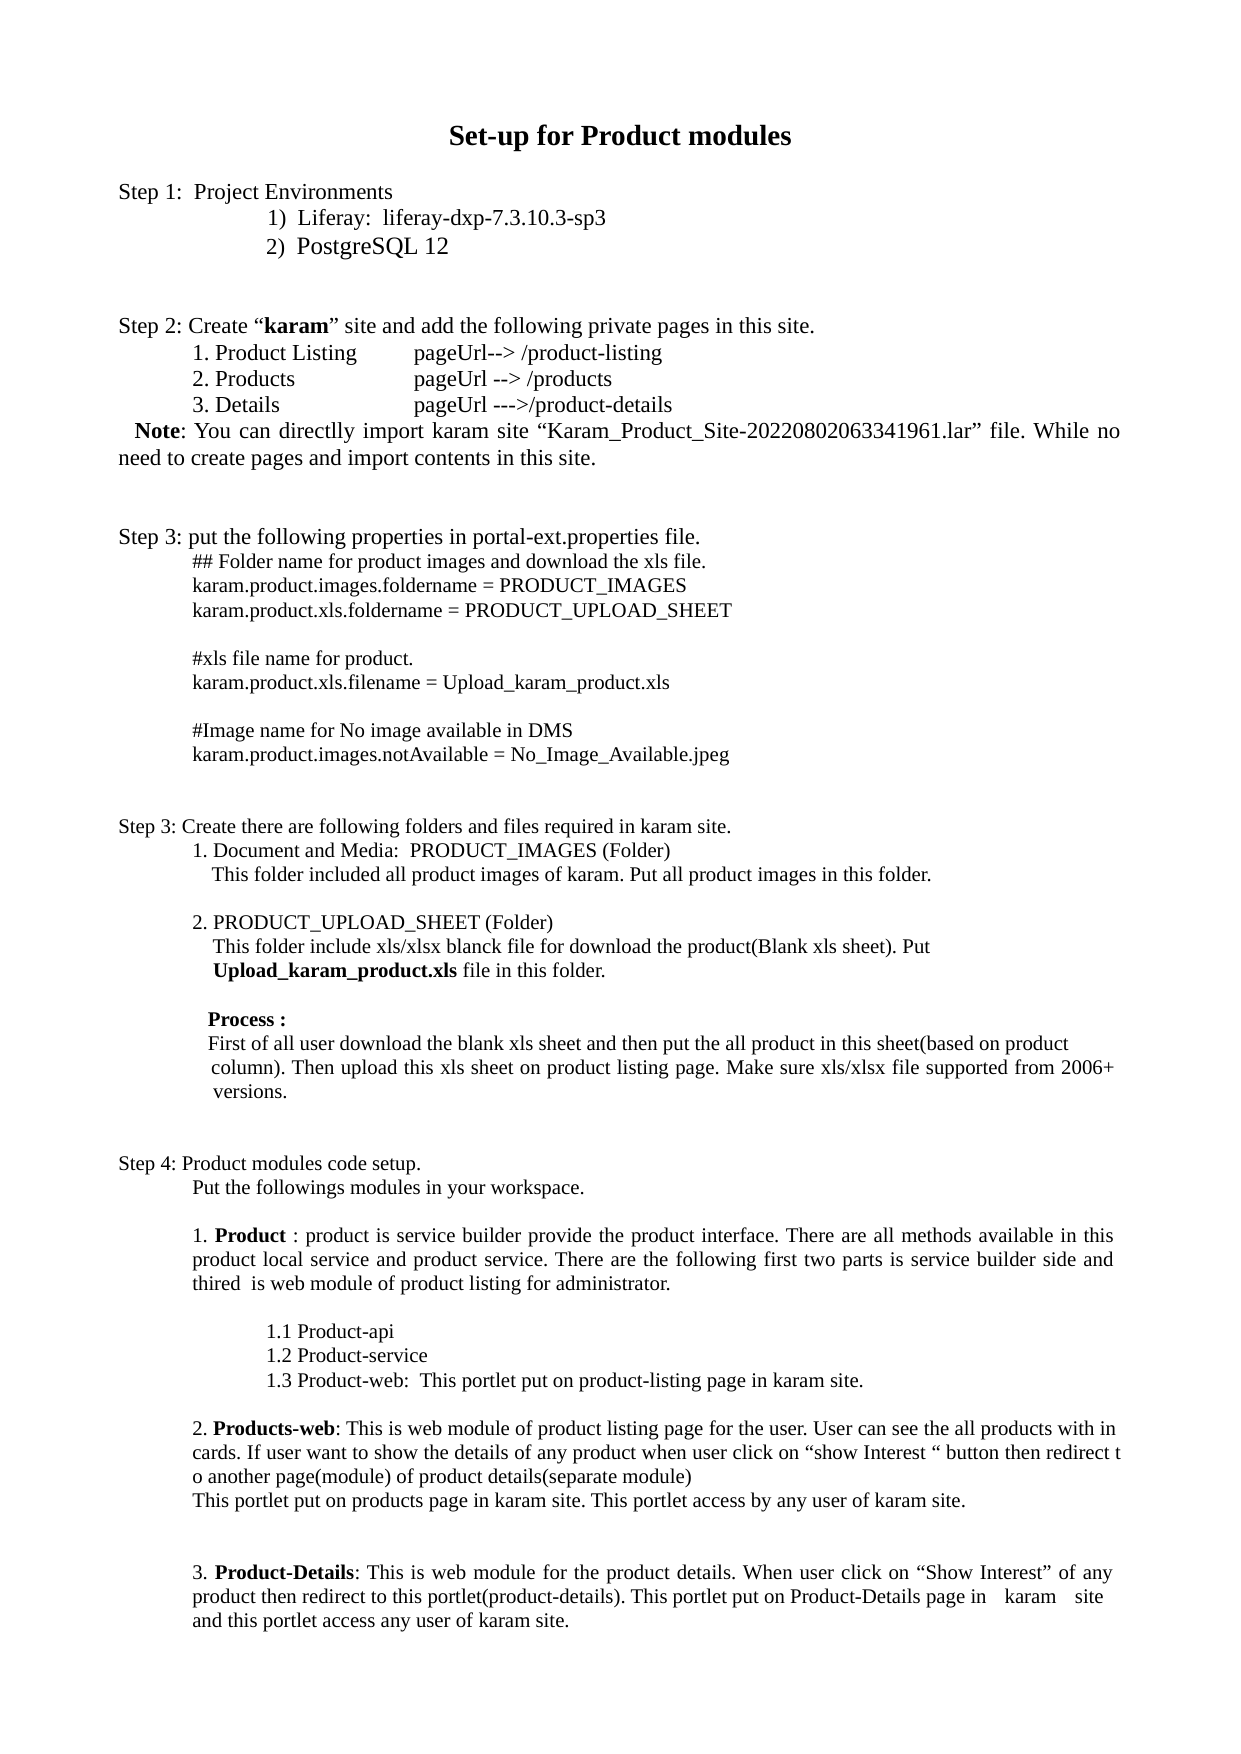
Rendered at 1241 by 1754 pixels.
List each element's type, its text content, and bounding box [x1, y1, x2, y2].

text This folder included all product images of karam. Put all product images in this folder. [118, 862, 1122, 886]
text 1. Product : product is service builder provide the product interface. There are all methods available in this product local service and product service. There are the following first two parts is service builder side and thired is web module of product listing for administrator. [118, 1223, 1122, 1295]
text Step 3: put the following properties in portal-ext.properties file. [118, 523, 1122, 549]
text Put the followings modules in your workspace. [118, 1175, 1122, 1199]
text karam.product.xls.filename = Upload_karam_product.xls [118, 670, 1122, 694]
text 1. Product Listing pageUrl--> /product-listing [118, 338, 1122, 365]
text 1. Document and Media: PRODUCT_IMAGES (Folder) [118, 838, 1122, 862]
text 2. PRODUCT_UPLOAD_SHEET (Folder) [118, 910, 1122, 934]
text Process : [118, 1007, 1122, 1031]
text Note: You can directlly import karam site “Karam_Product_Site-20220802063341961.lar” file. While no need to create pages and import contents in this site. [118, 418, 1122, 470]
text This folder include xls/xlsx blanck file for download the product(Blank xls sheet). Put Upload_karam_product.xls file in this folder. [118, 934, 1122, 982]
text Set-up for Product modules [118, 118, 1122, 178]
list 1) Liferay: liferay-dxp-7.3.10.3-sp3 [156, 204, 1122, 231]
text Step 4: Product modules code setup. [118, 1151, 1122, 1175]
text 3. Details pageUrl --->/product-details [118, 391, 1122, 418]
text karam.product.images.foldername = PRODUCT_IMAGES [118, 573, 1122, 597]
text 1.1 Product-api [118, 1319, 1122, 1343]
text Step 2: Create “karam” site and add the following private pages in this site. [118, 312, 1122, 338]
text karam.product.xls.foldername = PRODUCT_UPLOAD_SHEET [118, 597, 1122, 622]
text 3. Product-Details: This is web module for the product details. When user click on “Show Interest” of any product then redirect to this portlet(product-details). This portlet put on Product-Details page in karam site and this portlet access any user of karam site. [118, 1560, 1122, 1632]
text karam.product.images.notAvailable = No_Image_Available.jpeg [118, 742, 1122, 766]
text 1.3 Product-web: This portlet put on product-listing page in karam site. [118, 1367, 1122, 1392]
text This portlet put on products page in karam site. This portlet access by any user of karam site. [118, 1488, 1122, 1512]
text 1.2 Product-service [118, 1343, 1122, 1367]
text #xls file name for product. [118, 646, 1122, 670]
text #Image name for No image available in DMS [118, 718, 1122, 742]
text 2) PostgreSQL 12 [118, 231, 1122, 259]
text Step 1: Project Environments [118, 178, 1122, 204]
text 2. Products-web: This is web module of product listing page for the user. User can see the all products with in cards. If user want to show the details of any product when user click on “show Interest “ button then redirect t o another page(module) of product details(separate module) [118, 1416, 1122, 1488]
text 2. Products pageUrl --> /products [118, 365, 1122, 391]
text ## Folder name for product images and download the xls file. [118, 549, 1122, 573]
text Step 3: Create there are following folders and files required in karam site. [118, 814, 1122, 838]
text First of all user download the blank xls sheet and then put the all product in this sheet(based on product column). Then upload this xls sheet on product listing page. Make sure xls/xlsx file supported from 2006+ versions. [118, 1031, 1122, 1103]
